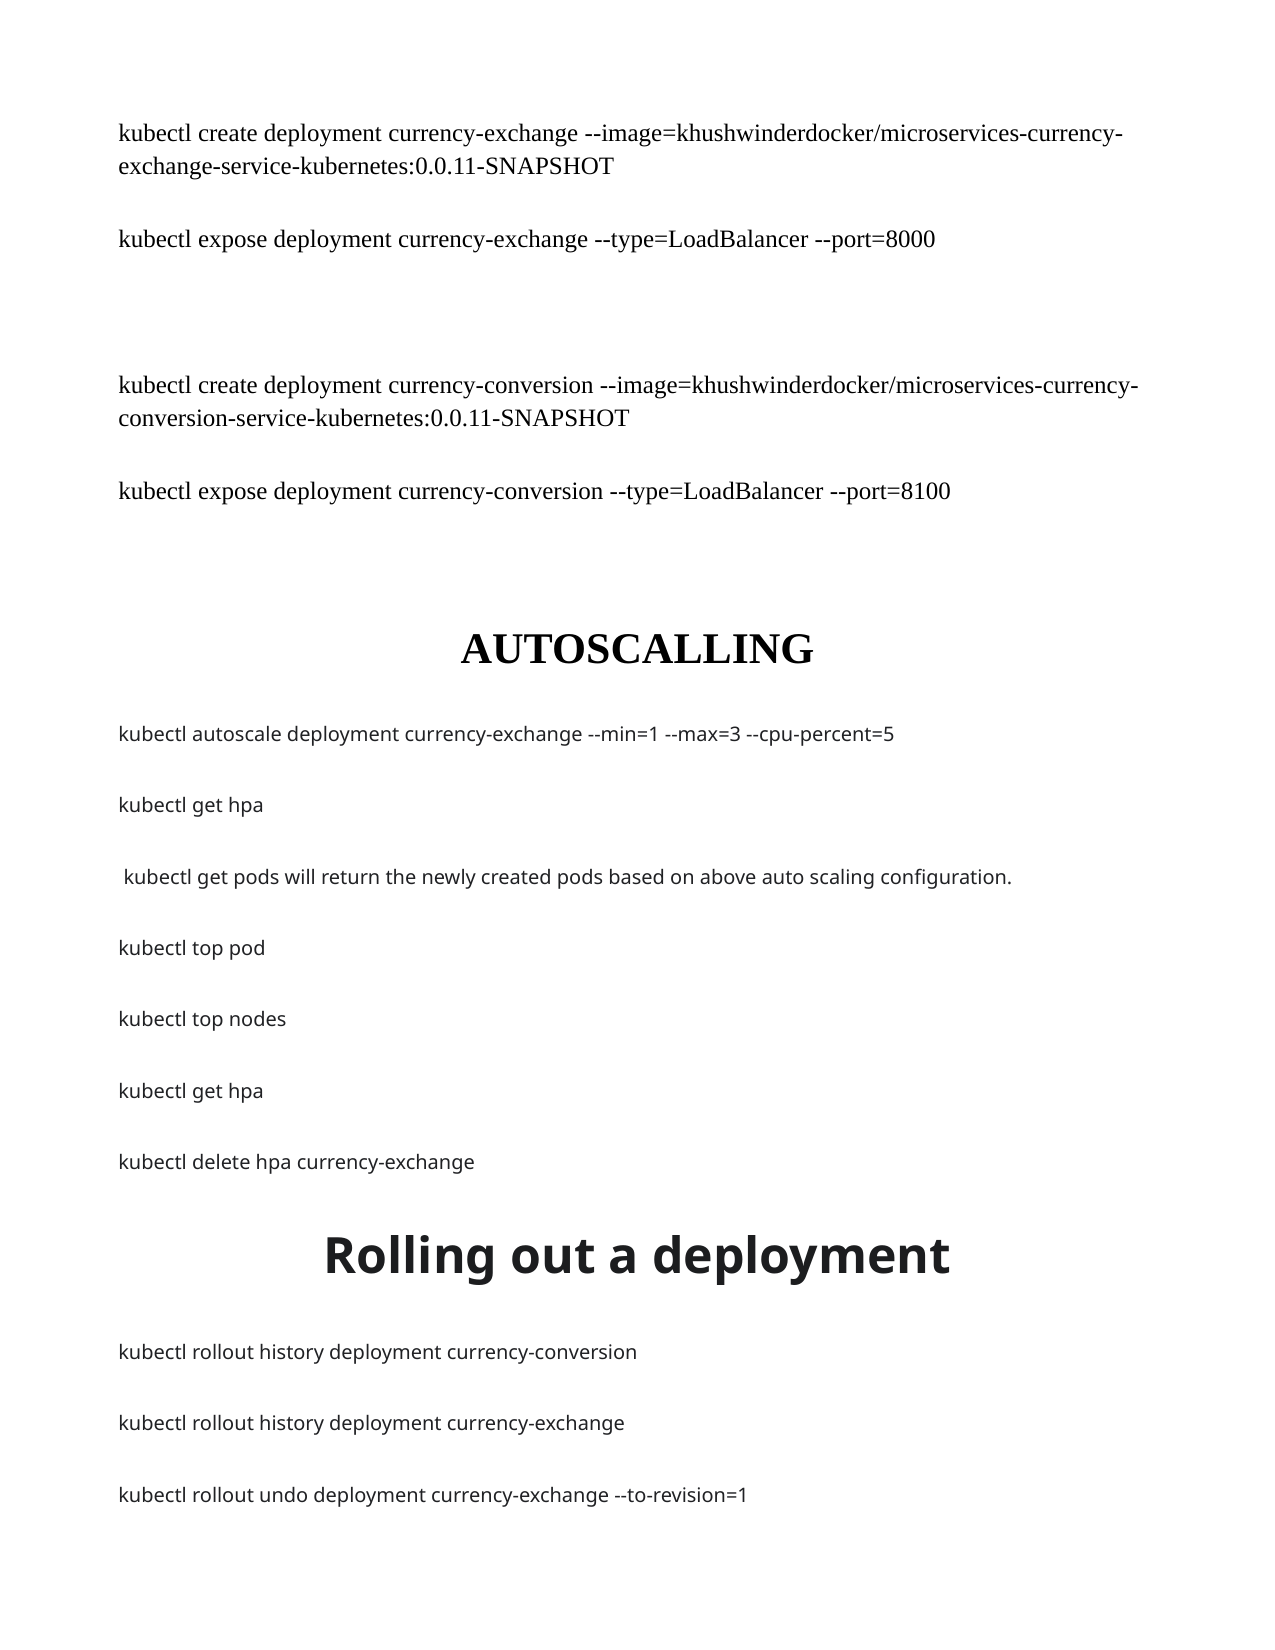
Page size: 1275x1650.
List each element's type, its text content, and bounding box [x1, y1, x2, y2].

text kubectl expose deployment currency-conversion --type=LoadBalancer --port=8100 [118, 476, 1157, 505]
text Rolling out a deployment [118, 1219, 1157, 1288]
text kubectl create deployment currency-conversion --image=khushwinderdocker/microservices-currency-conversion-service-kubernetes:0.0.11-SNAPSHOT [118, 370, 1157, 432]
text kubectl top nodes [118, 1006, 1157, 1033]
text AUTOSCALLING [118, 622, 1157, 673]
text kubectl get hpa [118, 1077, 1157, 1104]
text kubectl rollout undo deployment currency-exchange --to-revision=1 [118, 1481, 1157, 1508]
text kubectl get pods will return the newly created pods based on above auto scaling configuration. [118, 863, 1157, 890]
text kubectl autoscale deployment currency-exchange --min=1 --max=3 --cpu-percent=5 [118, 720, 1157, 747]
text kubectl delete hpa currency-exchange [118, 1148, 1157, 1176]
text kubectl rollout history deployment currency-conversion [118, 1338, 1157, 1365]
text kubectl expose deployment currency-exchange --type=LoadBalancer --port=8000 [118, 224, 1157, 253]
text kubectl get hpa [118, 791, 1157, 819]
text kubectl create deployment currency-exchange --image=khushwinderdocker/microservices-currency-exchange-service-kubernetes:0.0.11-SNAPSHOT [118, 118, 1157, 180]
text kubectl rollout history deployment currency-exchange [118, 1409, 1157, 1437]
text kubectl top pod [118, 934, 1157, 961]
